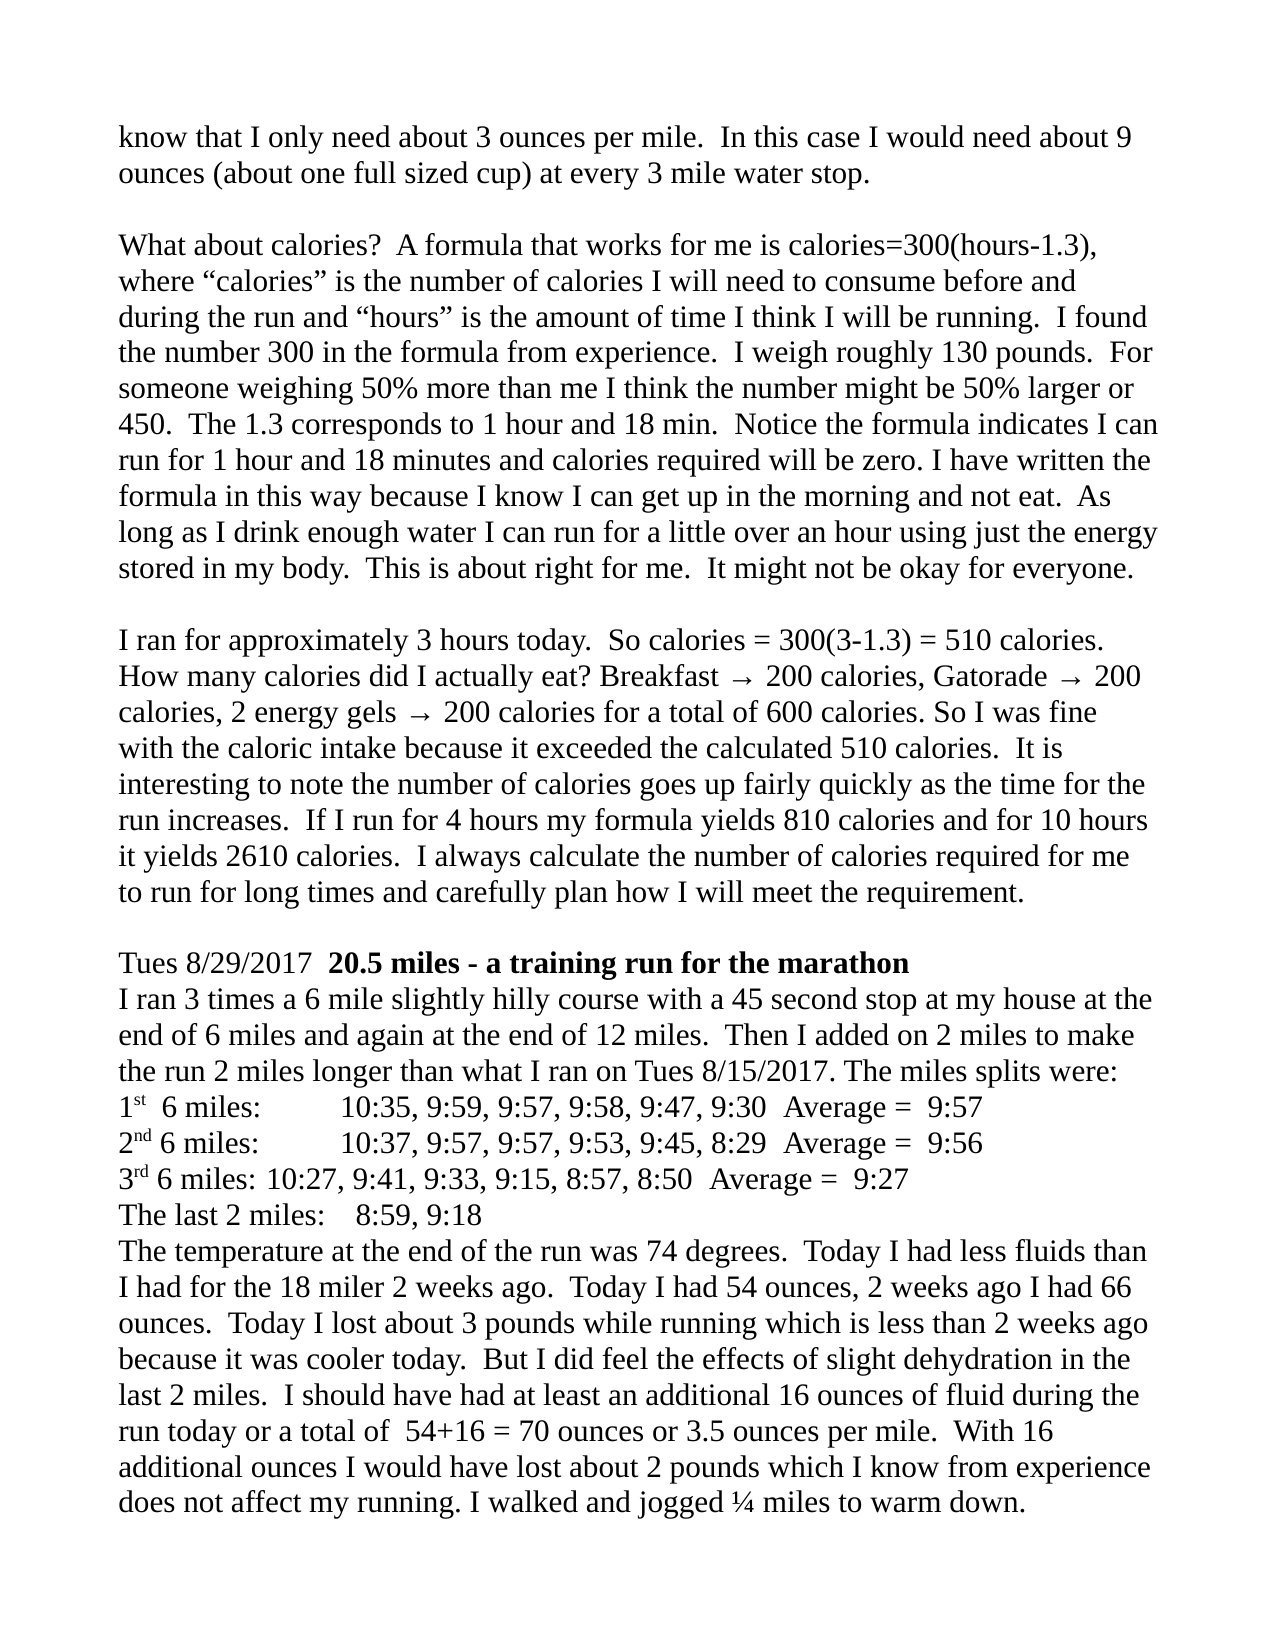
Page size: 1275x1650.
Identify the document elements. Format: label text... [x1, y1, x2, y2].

text Tues 8/29/2017 20.5 miles - a training run for the marathon [118, 945, 1161, 981]
text What about calories? A formula that works for me is calories=300(hours-1.3), where “calories” is the number of calories I will need to consume before and during the run and “hours” is the amount of time I think I will be running. I found the number 300 in the formula from experience. I weigh roughly 130 pounds. For someone weighing 50% more than me I think the number might be 50% larger or 450. The 1.3 corresponds to 1 hour and 18 min. Notice the formula indicates I can run for 1 hour and 18 minutes and calories required will be zero. I have written the formula in this way because I know I can get up in the morning and not eat. As long as I drink enough water I can run for a little over an hour using just the energy stored in my body. This is about right for me. It might not be okay for everyone. [118, 226, 1161, 585]
text 1st 6 miles: 10:35, 9:59, 9:57, 9:58, 9:47, 9:30 Average = 9:57 [118, 1088, 1161, 1124]
text The last 2 miles: 8:59, 9:18 [118, 1196, 1161, 1232]
text I ran 3 times a 6 mile slightly hilly course with a 45 second stop at my house at the end of 6 miles and again at the end of 12 miles. Then I added on 2 miles to make the run 2 miles longer than what I ran on Tues 8/15/2017. The miles splits were: [118, 981, 1161, 1088]
text know that I only need about 3 ounces per mile. In this case I would need about 9 ounces (about one full sized cup) at every 3 mile water stop. [118, 118, 1161, 190]
text I ran for approximately 3 hours today. So calories = 300(3-1.3) = 510 calories. How many calories did I actually eat? Breakfast → 200 calories, Gatorade → 200 calories, 2 energy gels → 200 calories for a total of 600 calories. So I was fine with the caloric intake because it exceeded the calculated 510 calories. It is interesting to note the number of calories goes up fairly quickly as the time for the run increases. If I run for 4 hours my formula yields 810 calories and for 10 hours it yields 2610 calories. I always calculate the number of calories required for me to run for long times and carefully plan how I will meet the requirement. [118, 621, 1161, 909]
text The temperature at the end of the run was 74 degrees. Today I had less fluids than I had for the 18 miler 2 weeks ago. Today I had 54 ounces, 2 weeks ago I had 66 ounces. Today I lost about 3 pounds while running which is less than 2 weeks ago because it was cooler today. But I did feel the effects of slight dehydration in the last 2 miles. I should have had at least an additional 16 ounces of fluid during the run today or a total of 54+16 = 70 ounces or 3.5 ounces per mile. With 16 additional ounces I would have lost about 2 pounds which I know from experience does not affect my running. I walked and jogged ¼ miles to warm down. [118, 1232, 1161, 1520]
text 2nd 6 miles: 10:37, 9:57, 9:57, 9:53, 9:45, 8:29 Average = 9:56 [118, 1124, 1161, 1160]
text 3rd 6 miles: 10:27, 9:41, 9:33, 9:15, 8:57, 8:50 Average = 9:27 [118, 1160, 1161, 1196]
